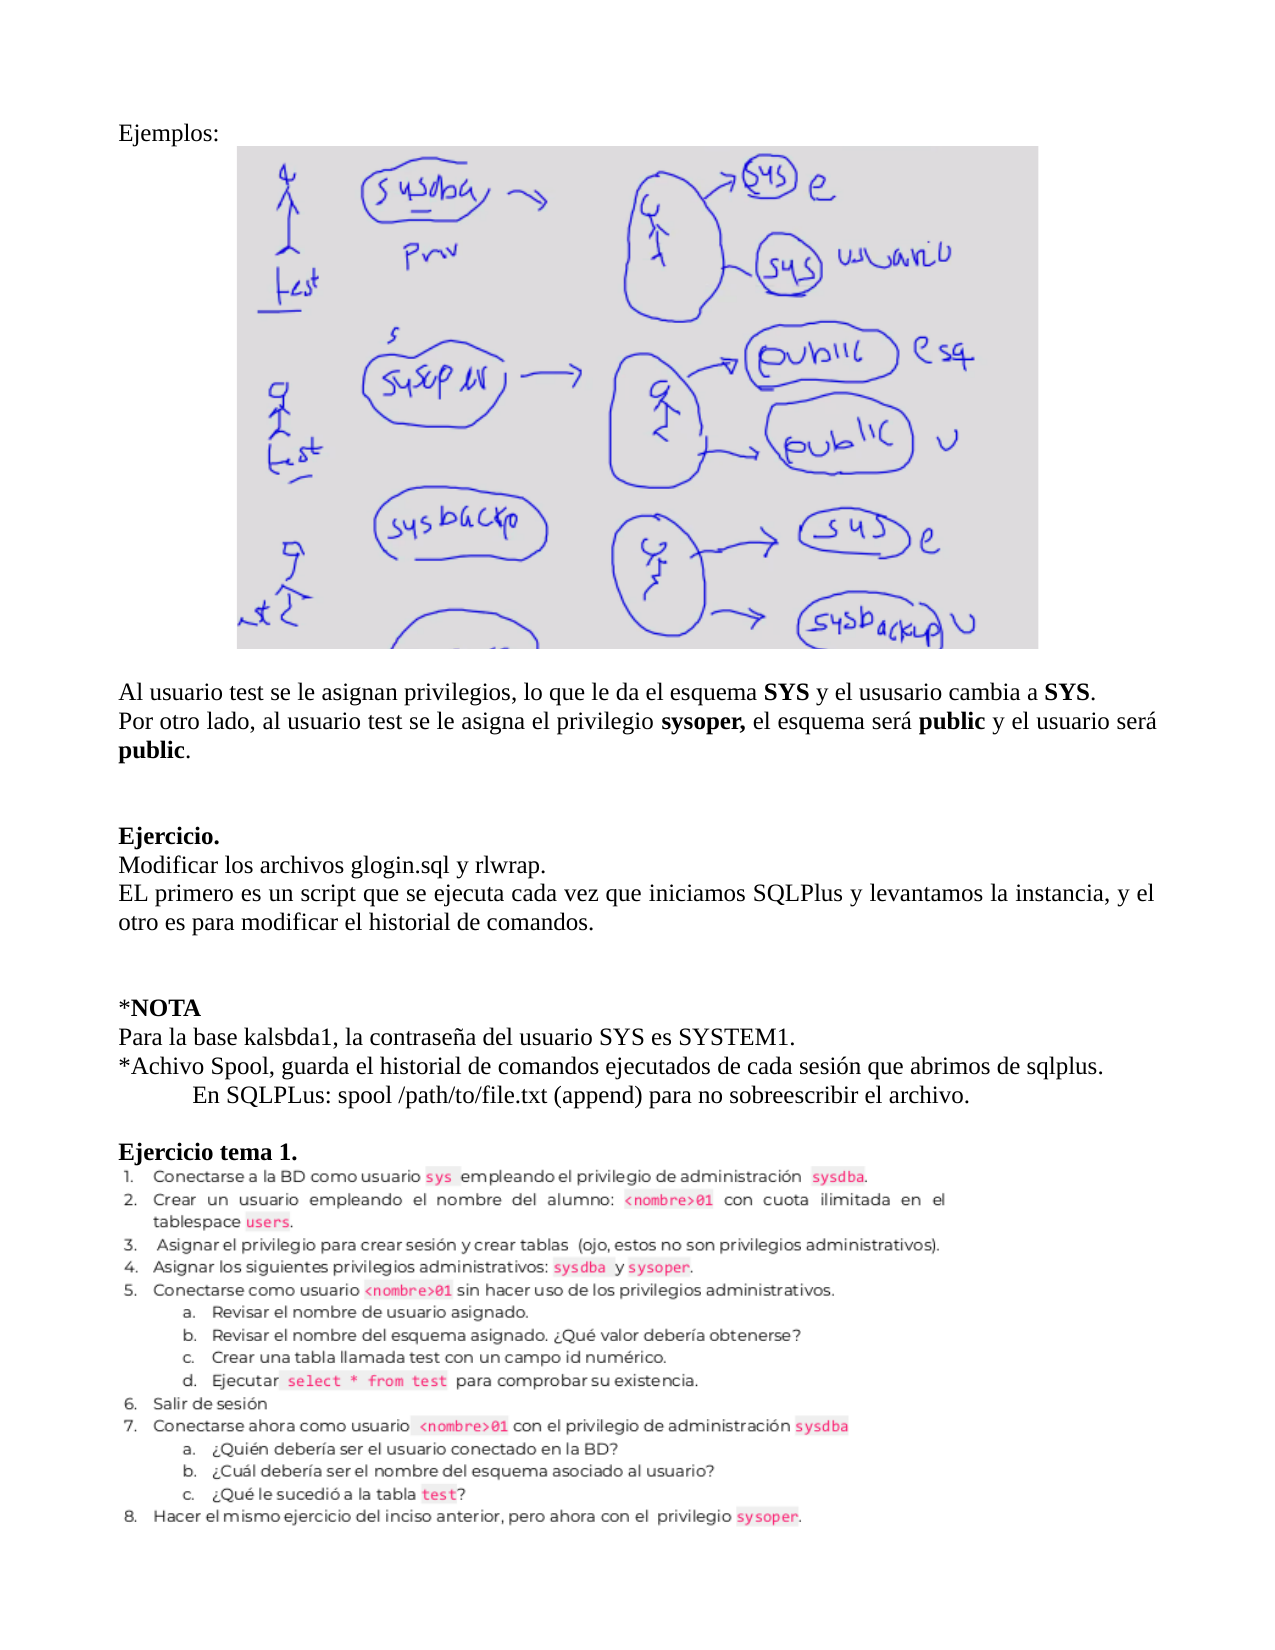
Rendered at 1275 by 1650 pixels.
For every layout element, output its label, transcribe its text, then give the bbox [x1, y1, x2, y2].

picture [118, 1166, 951, 1528]
text EL primero es un script que se ejecuta cada vez que iniciamos SQLPlus y levantamos la instancia, y el otro es para modificar el historial de comandos. [118, 878, 1157, 936]
text Por otro lado, al usuario test se le asigna el privilegio sysoper, el esquema será public y el usuario será public. [118, 706, 1157, 763]
text Para la base kalsbda1, la contraseña del usuario SYS es SYSTEM1. [118, 1022, 1157, 1051]
picture [236, 146, 1039, 649]
text *NOTA [118, 993, 1157, 1022]
text Ejercicio tema 1. [118, 1137, 1157, 1166]
text Modificar los archivos glogin.sql y rlwrap. [118, 850, 1157, 878]
text Al usuario test se le asignan privilegios, lo que le da el esquema SYS y el ususario cambia a SYS. [118, 677, 1157, 706]
text En SQLPLus: spool /path/to/file.txt (append) para no sobreescribir el archivo. [118, 1080, 1157, 1108]
text Ejercicio. [118, 821, 1157, 850]
text Ejemplos: [118, 118, 1157, 147]
text *Achivo Spool, guarda el historial de comandos ejecutados de cada sesión que abrimos de sqlplus. [118, 1051, 1157, 1080]
